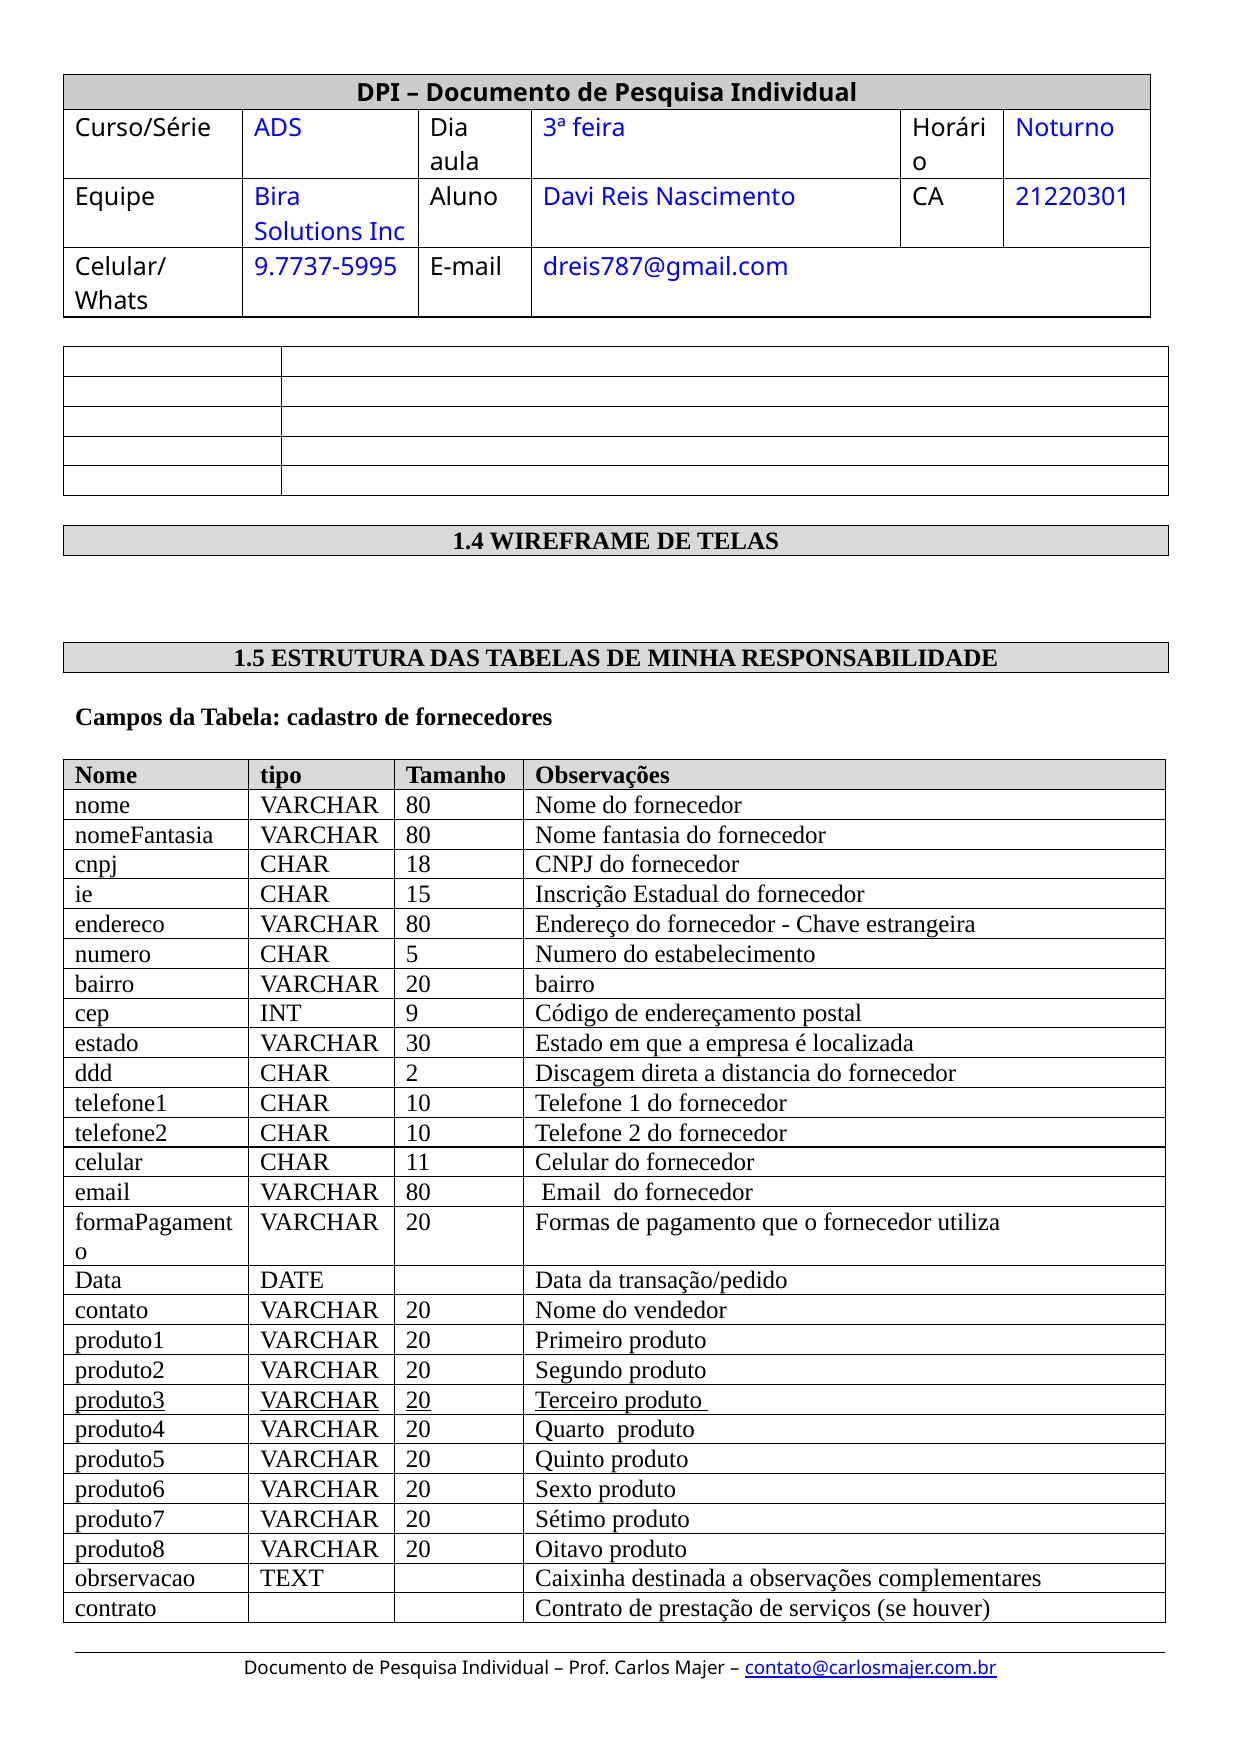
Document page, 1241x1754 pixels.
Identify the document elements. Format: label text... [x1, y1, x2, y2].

table_header 1.4 WIREFRAME DE TELAS [64, 526, 1168, 555]
table_cell Caixinha destinada a observações complementares [524, 1564, 1165, 1592]
table_cell Inscrição Estadual do fornecedor [524, 879, 1165, 908]
table_cell 20 [395, 1325, 523, 1354]
table_cell [395, 1564, 523, 1592]
table_cell 20 [395, 969, 523, 997]
table_cell [282, 437, 1168, 465]
table_cell CHAR [249, 939, 394, 968]
table_cell 80 [395, 1177, 523, 1206]
table_cell obrservacao [64, 1564, 248, 1592]
table_cell 20 [395, 1415, 523, 1443]
table_cell VARCHAR [249, 969, 394, 997]
table_cell 20 [395, 1534, 523, 1562]
table_cell 9 [395, 999, 523, 1027]
table_cell nome [64, 790, 248, 819]
table_cell CHAR [249, 879, 394, 908]
table_cell Nome do fornecedor [524, 790, 1165, 819]
table_header Tamanho [395, 760, 523, 789]
table_cell [64, 466, 281, 495]
table_cell VARCHAR [249, 1504, 394, 1533]
table_cell CNPJ do fornecedor [524, 850, 1165, 878]
table_cell Email do fornecedor [524, 1177, 1165, 1206]
table_cell produto6 [64, 1474, 248, 1503]
table_cell Primeiro produto [524, 1325, 1165, 1354]
table_cell VARCHAR [249, 1444, 394, 1473]
table_cell numero [64, 939, 248, 968]
table_cell Estado em que a empresa é localizada [524, 1028, 1165, 1057]
table_cell VARCHAR [249, 1177, 394, 1206]
table_cell produto4 [64, 1415, 248, 1443]
table_cell VARCHAR [249, 1385, 394, 1413]
table_cell VARCHAR [249, 1534, 394, 1562]
table_cell Formas de pagamento que o fornecedor utiliza [524, 1207, 1165, 1264]
table_header Nome [64, 760, 248, 789]
table_cell 5 [395, 939, 523, 968]
table_cell INT [249, 999, 394, 1027]
table_cell Endereço do fornecedor - Chave estrangeira [524, 909, 1165, 938]
table_cell [395, 1266, 523, 1294]
table_cell TEXT [249, 1564, 394, 1592]
table_cell Discagem direta a distancia do fornecedor [524, 1058, 1165, 1087]
table_cell contato [64, 1295, 248, 1324]
table_cell VARCHAR [249, 820, 394, 848]
table_cell [64, 377, 281, 406]
table_cell [64, 437, 281, 465]
table_cell ie [64, 879, 248, 908]
table_cell telefone2 [64, 1118, 248, 1146]
table_cell Contrato de prestação de serviços (se houver) [524, 1593, 1165, 1622]
table_cell 80 [395, 790, 523, 819]
table_cell [282, 347, 1168, 376]
table_cell VARCHAR [249, 1325, 394, 1354]
table_cell produto3 [64, 1385, 248, 1413]
table_cell 15 [395, 879, 523, 908]
table_cell VARCHAR [249, 909, 394, 938]
table_cell VARCHAR [249, 1207, 394, 1264]
table_cell cnpj [64, 850, 248, 878]
table_cell contrato [64, 1593, 248, 1622]
table_header 1.5 ESTRUTURA DAS TABELAS DE MINHA RESPONSABILIDADE [64, 643, 1168, 672]
table_cell [64, 407, 281, 436]
text Campos da Tabela: cadastro de fornecedores [75, 702, 1165, 730]
table_cell VARCHAR [249, 1355, 394, 1384]
table_cell produto1 [64, 1325, 248, 1354]
table_cell [282, 377, 1168, 406]
table_cell produto8 [64, 1534, 248, 1562]
table_cell produto7 [64, 1504, 248, 1533]
table_cell Quarto produto [524, 1415, 1165, 1443]
table_cell 20 [395, 1207, 523, 1264]
table_cell Oitavo produto [524, 1534, 1165, 1562]
table_cell VARCHAR [249, 1415, 394, 1443]
table_cell Telefone 1 do fornecedor [524, 1088, 1165, 1117]
table_cell nomeFantasia [64, 820, 248, 848]
table_cell Segundo produto [524, 1355, 1165, 1384]
table_cell VARCHAR [249, 790, 394, 819]
table_cell Data [64, 1266, 248, 1294]
table_cell Código de endereçamento postal [524, 999, 1165, 1027]
table_cell celular [64, 1148, 248, 1176]
table_cell Numero do estabelecimento [524, 939, 1165, 968]
table_cell DATE [249, 1266, 394, 1294]
table_cell CHAR [249, 1118, 394, 1146]
table_cell [395, 1593, 523, 1622]
table_cell 20 [395, 1295, 523, 1324]
table_cell 18 [395, 850, 523, 878]
table_cell Quinto produto [524, 1444, 1165, 1473]
table_cell endereco [64, 909, 248, 938]
table_cell produto2 [64, 1355, 248, 1384]
table_cell [249, 1593, 394, 1622]
table_header Observações [524, 760, 1165, 789]
table_cell 20 [395, 1474, 523, 1503]
table_cell Sexto produto [524, 1474, 1165, 1503]
table_cell [282, 466, 1168, 495]
table_cell 10 [395, 1118, 523, 1146]
table_cell Nome do vendedor [524, 1295, 1165, 1324]
table_cell 11 [395, 1148, 523, 1176]
table_cell CHAR [249, 850, 394, 878]
table_cell cep [64, 999, 248, 1027]
table_cell CHAR [249, 1148, 394, 1176]
table_cell CHAR [249, 1088, 394, 1117]
table_cell Data da transação/pedido [524, 1266, 1165, 1294]
table_cell 20 [395, 1444, 523, 1473]
table_cell Terceiro produto [524, 1385, 1165, 1413]
table_cell 20 [395, 1504, 523, 1533]
table_cell Nome fantasia do fornecedor [524, 820, 1165, 848]
table_cell produto5 [64, 1444, 248, 1473]
table_cell VARCHAR [249, 1295, 394, 1324]
table_cell [64, 347, 281, 376]
table_cell CHAR [249, 1058, 394, 1087]
table_cell 80 [395, 909, 523, 938]
table_cell VARCHAR [249, 1474, 394, 1503]
table_header tipo [249, 760, 394, 789]
table_cell email [64, 1177, 248, 1206]
table_cell 80 [395, 820, 523, 848]
table_cell ddd [64, 1058, 248, 1087]
table_cell telefone1 [64, 1088, 248, 1117]
table_cell VARCHAR [249, 1028, 394, 1057]
table_cell Celular do fornecedor [524, 1148, 1165, 1176]
table_cell bairro [524, 969, 1165, 997]
table_cell 20 [395, 1355, 523, 1384]
table_cell Sétimo produto [524, 1504, 1165, 1533]
table_cell 20 [395, 1385, 523, 1413]
table_cell 2 [395, 1058, 523, 1087]
table_cell 10 [395, 1088, 523, 1117]
table_cell bairro [64, 969, 248, 997]
table_cell formaPagamento [64, 1207, 248, 1264]
table_cell [282, 407, 1168, 436]
table_cell 30 [395, 1028, 523, 1057]
table_cell estado [64, 1028, 248, 1057]
table_cell Telefone 2 do fornecedor [524, 1118, 1165, 1146]
